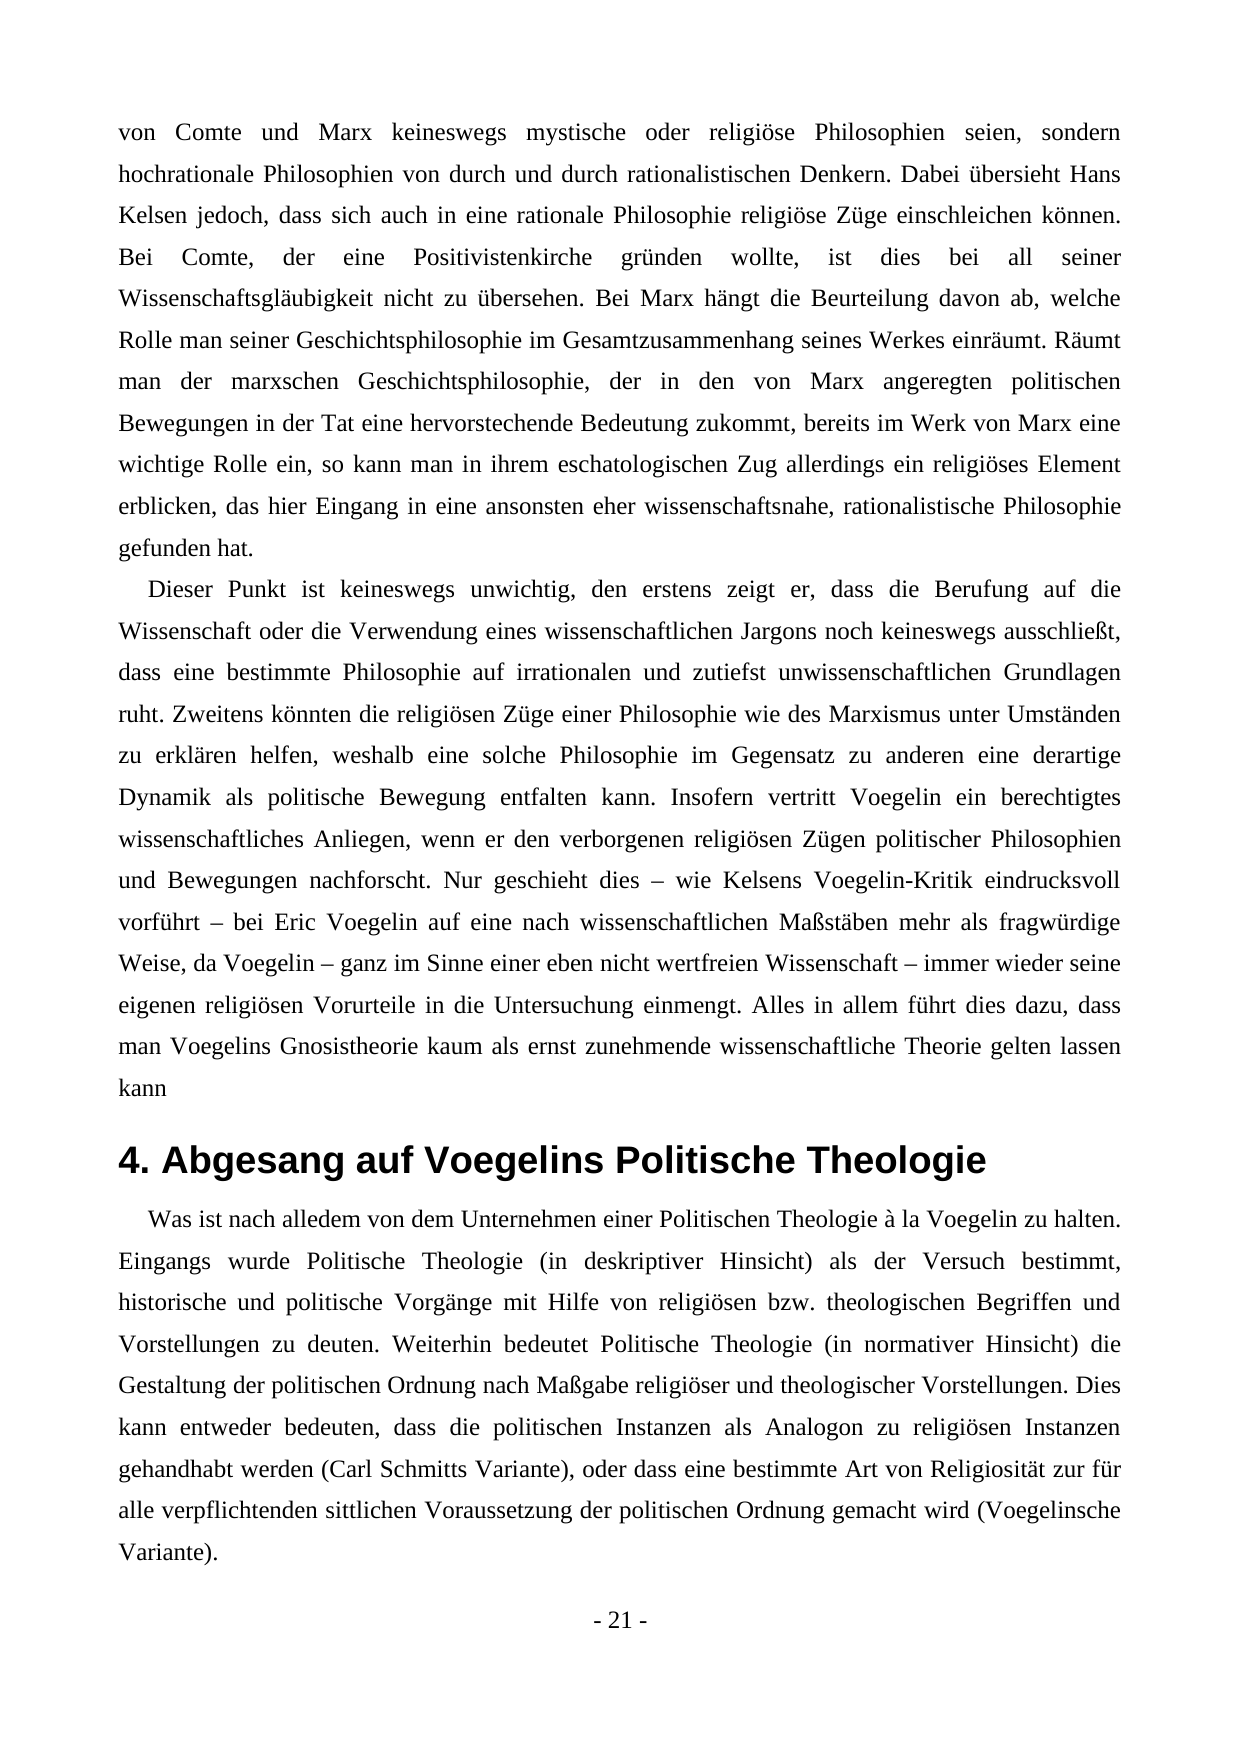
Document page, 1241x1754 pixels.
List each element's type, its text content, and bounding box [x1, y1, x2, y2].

subtitle Abgesang auf Voegelins Politische Theologie [118, 1138, 1122, 1181]
text von Comte und Marx keineswegs mystische oder religiöse Philosophien seien, sondern hochrationale Philosophien von durch und durch rationalistischen Denkern. Dabei übersieht Hans Kelsen jedoch, dass sich auch in eine rationale Philosophie religiöse Züge einschleichen können. Bei Comte, der eine Positivistenkirche gründen wollte, ist dies bei all seiner Wissenschaftsgläubigkeit nicht zu übersehen. Bei Marx hängt die Beurteilung davon ab, welche Rolle man seiner Geschichtsphilosophie im Gesamtzusammenhang seines Werkes einräumt. Räumt man der marxschen Geschichtsphilosophie, der in den von Marx angeregten politischen Bewegungen in der Tat eine hervorstechende Bedeutung zukommt, bereits im Werk von Marx eine wichtige Rolle ein, so kann man in ihrem eschatologischen Zug allerdings ein religiöses Element erblicken, das hier Eingang in eine ansonsten eher wissenschaftsnahe, rationalistische Philosophie gefunden hat. [118, 118, 1122, 561]
text Dieser Punkt ist keineswegs unwichtig, den erstens zeigt er, dass die Berufung auf die Wissenschaft oder die Verwendung eines wissenschaftlichen Jargons noch keineswegs ausschließt, dass eine bestimmte Philosophie auf irrationalen und zutiefst unwissenschaftlichen Grundlagen ruht. Zweitens könnten die religiösen Züge einer Philosophie wie des Marxismus unter Umständen zu erklären helfen, weshalb eine solche Philosophie im Gegensatz zu anderen eine derartige Dynamik als politische Bewegung entfalten kann. Insofern vertritt Voegelin ein berechtigtes wissenschaftliches Anliegen, wenn er den verborgenen religiösen Zügen politischer Philosophien und Bewegungen nachforscht. Nur geschieht dies – wie Kelsens Voegelin-Kritik eindrucksvoll vorführt – bei Eric Voegelin auf eine nach wissenschaftlichen Maßstäben mehr als fragwürdige Weise, da Voegelin – ganz im Sinne einer eben nicht wertfreien Wissenschaft – immer wieder seine eigenen religiösen Vorurteile in die Untersuchung einmengt. Alles in allem führt dies dazu, dass man Voegelins Gnosistheorie kaum als ernst zunehmende wissenschaftliche Theorie gelten lassen kann [118, 575, 1122, 1102]
text Was ist nach alledem von dem Unternehmen einer Politischen Theologie à la Voegelin zu halten. Eingangs wurde Politische Theologie (in deskriptiver Hinsicht) als der Versuch bestimmt, historische und politische Vorgänge mit Hilfe von religiösen bzw. theologischen Begriffen und Vorstellungen zu deuten. Weiterhin bedeutet Politische Theologie (in normativer Hinsicht) die Gestaltung der politischen Ordnung nach Maßgabe religiöser und theologischer Vorstellungen. Dies kann entweder bedeuten, dass die politischen Instanzen als Analogon zu religiösen Instanzen gehandhabt werden (Carl Schmitts Variante), oder dass eine bestimmte Art von Religiosität zur für alle verpflichtenden sittlichen Voraussetzung der politischen Ordnung gemacht wird (Voegelinsche Variante). [118, 1205, 1122, 1566]
